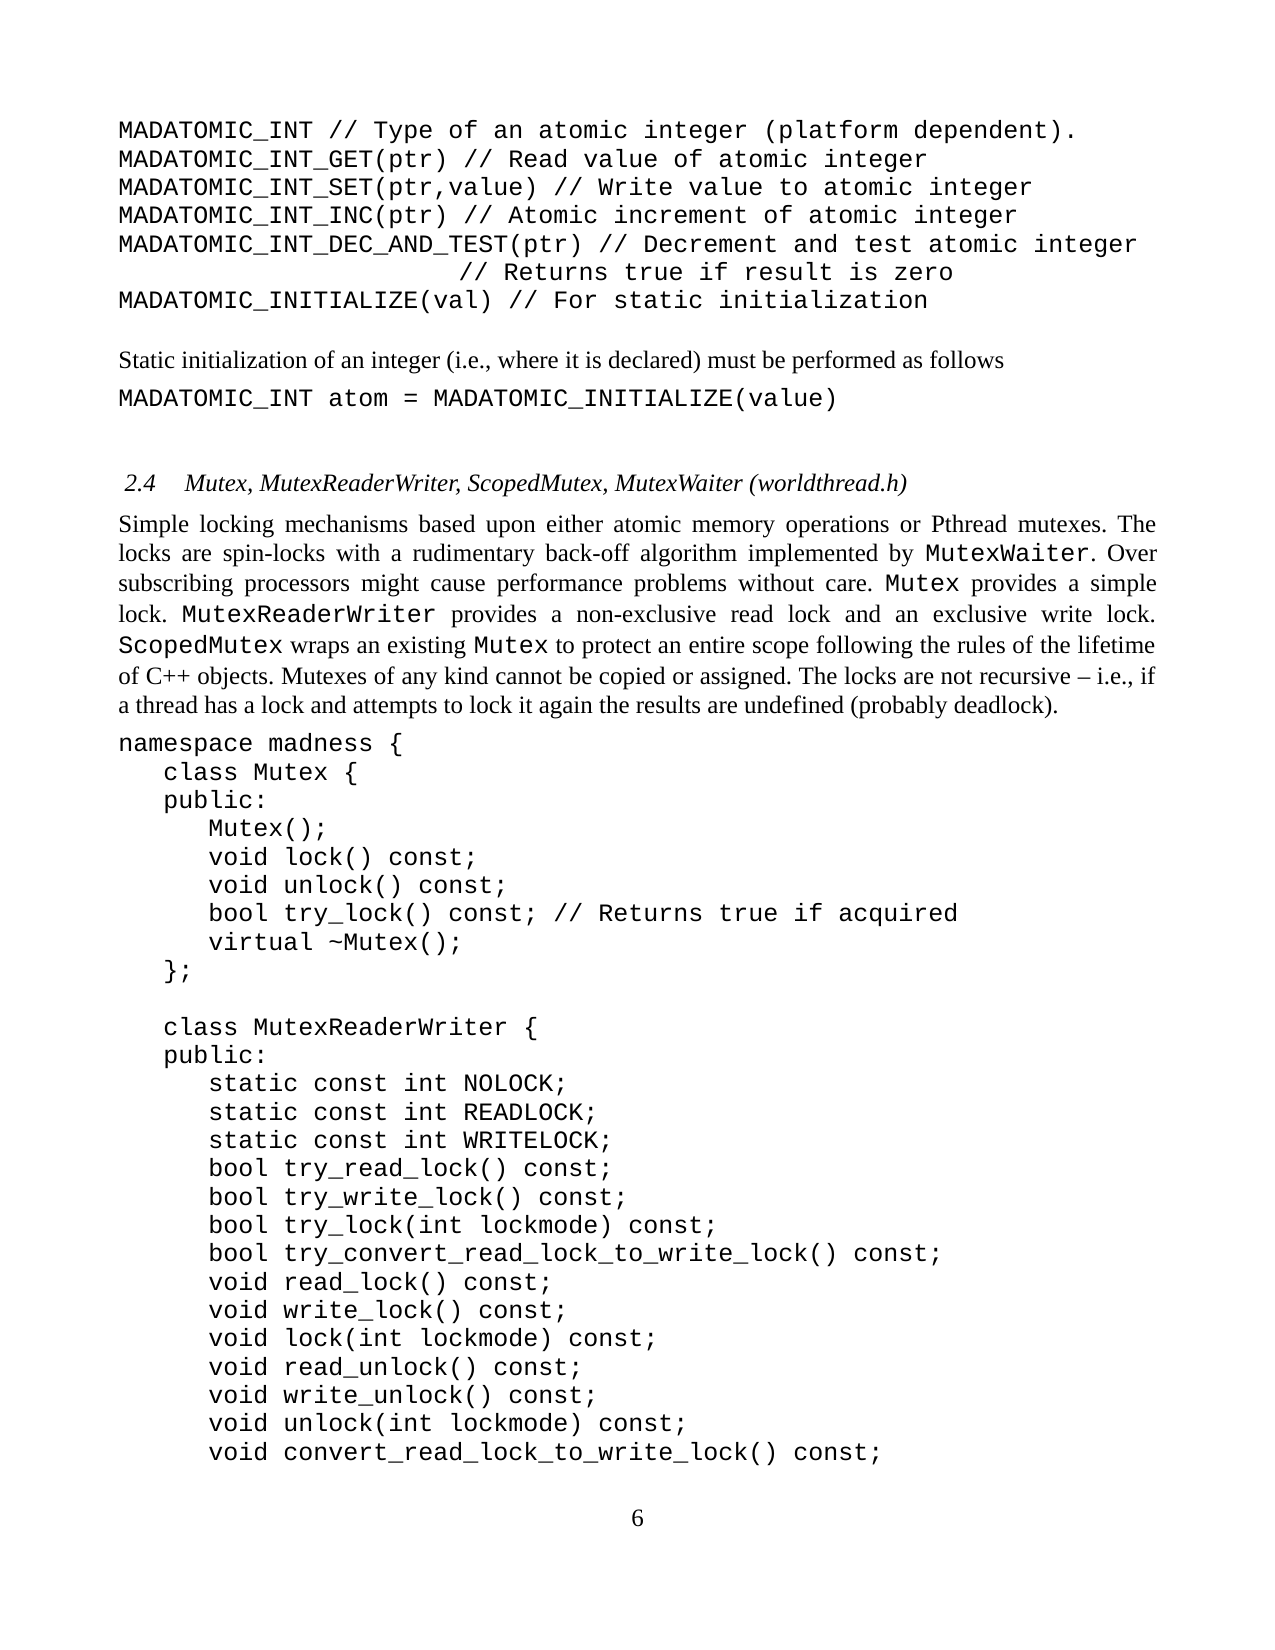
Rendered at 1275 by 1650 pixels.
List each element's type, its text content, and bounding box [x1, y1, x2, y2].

text bool try_write_lock() const; [118, 1184, 1157, 1213]
text void lock(int lockmode) const; [118, 1326, 1157, 1354]
text void write_unlock() const; [118, 1383, 1157, 1411]
text class MutexReaderWriter { [118, 1014, 1157, 1043]
text MADATOMIC_INT_GET(ptr) // Read value of atomic integer [118, 146, 1157, 175]
subtitle Mutex, MutexReaderWriter, ScopedMutex, MutexWaiter (worldthread.h) [118, 468, 1157, 496]
text Static initialization of an integer (i.e., where it is declared) must be performed as follows [118, 345, 1157, 373]
text public: Mutex(); [118, 788, 1157, 844]
text MADATOMIC_INT_SET(ptr,value) // Write value to atomic integer [118, 175, 1157, 203]
text static const int WRITELOCK; [118, 1128, 1157, 1156]
text MADATOMIC_INT_DEC_AND_TEST(ptr) // Decrement and test atomic integer [118, 231, 1157, 260]
text void write_lock() const; [118, 1298, 1157, 1326]
text bool try_lock() const; // Returns true if acquired [118, 901, 1157, 929]
text MADATOMIC_INT atom = MADATOMIC_INITIALIZE(value) [118, 386, 1157, 414]
text bool try_convert_read_lock_to_write_lock() const; [118, 1241, 1157, 1269]
text public: [118, 1043, 1157, 1071]
text void lock() const; [118, 844, 1157, 873]
text virtual ~Mutex(); [118, 929, 1157, 958]
text bool try_read_lock() const; [118, 1156, 1157, 1184]
text void read_unlock() const; [118, 1354, 1157, 1383]
text }; [118, 958, 1157, 986]
text class Mutex { [118, 759, 1157, 788]
text void unlock(int lockmode) const; [118, 1411, 1157, 1439]
text void read_lock() const; [118, 1269, 1157, 1298]
text Simple locking mechanisms based upon either atomic memory operations or Pthread mutexes. The locks are spin-locks with a rudimentary back-off algorithm implemented by MutexWaiter. Over subscribing processors might cause performance problems without care. Mutex provides a simple lock. MutexReaderWriter provides a non-exclusive read lock and an exclusive write lock. ScopedMutex wraps an existing Mutex to protect an entire scope following the rules of the lifetime of C++ objects. Mutexes of any kind cannot be copied or assigned. The locks are not recursive – i.e., if a thread has a lock and attempts to lock it again the results are undefined (probably deadlock). [118, 509, 1157, 718]
text void unlock() const; [118, 873, 1157, 901]
text bool try_lock(int lockmode) const; [118, 1213, 1157, 1241]
text namespace madness { [118, 731, 1157, 759]
text MADATOMIC_INT // Type of an atomic integer (platform dependent). [118, 118, 1157, 146]
text static const int NOLOCK; [118, 1071, 1157, 1099]
text void convert_read_lock_to_write_lock() const; [118, 1439, 1157, 1468]
text MADATOMIC_INT_INC(ptr) // Atomic increment of atomic integer [118, 203, 1157, 231]
text static const int READLOCK; [118, 1099, 1157, 1128]
text MADATOMIC_INITIALIZE(val) // For static initialization [118, 288, 1157, 316]
text // Returns true if result is zero [118, 260, 1157, 288]
